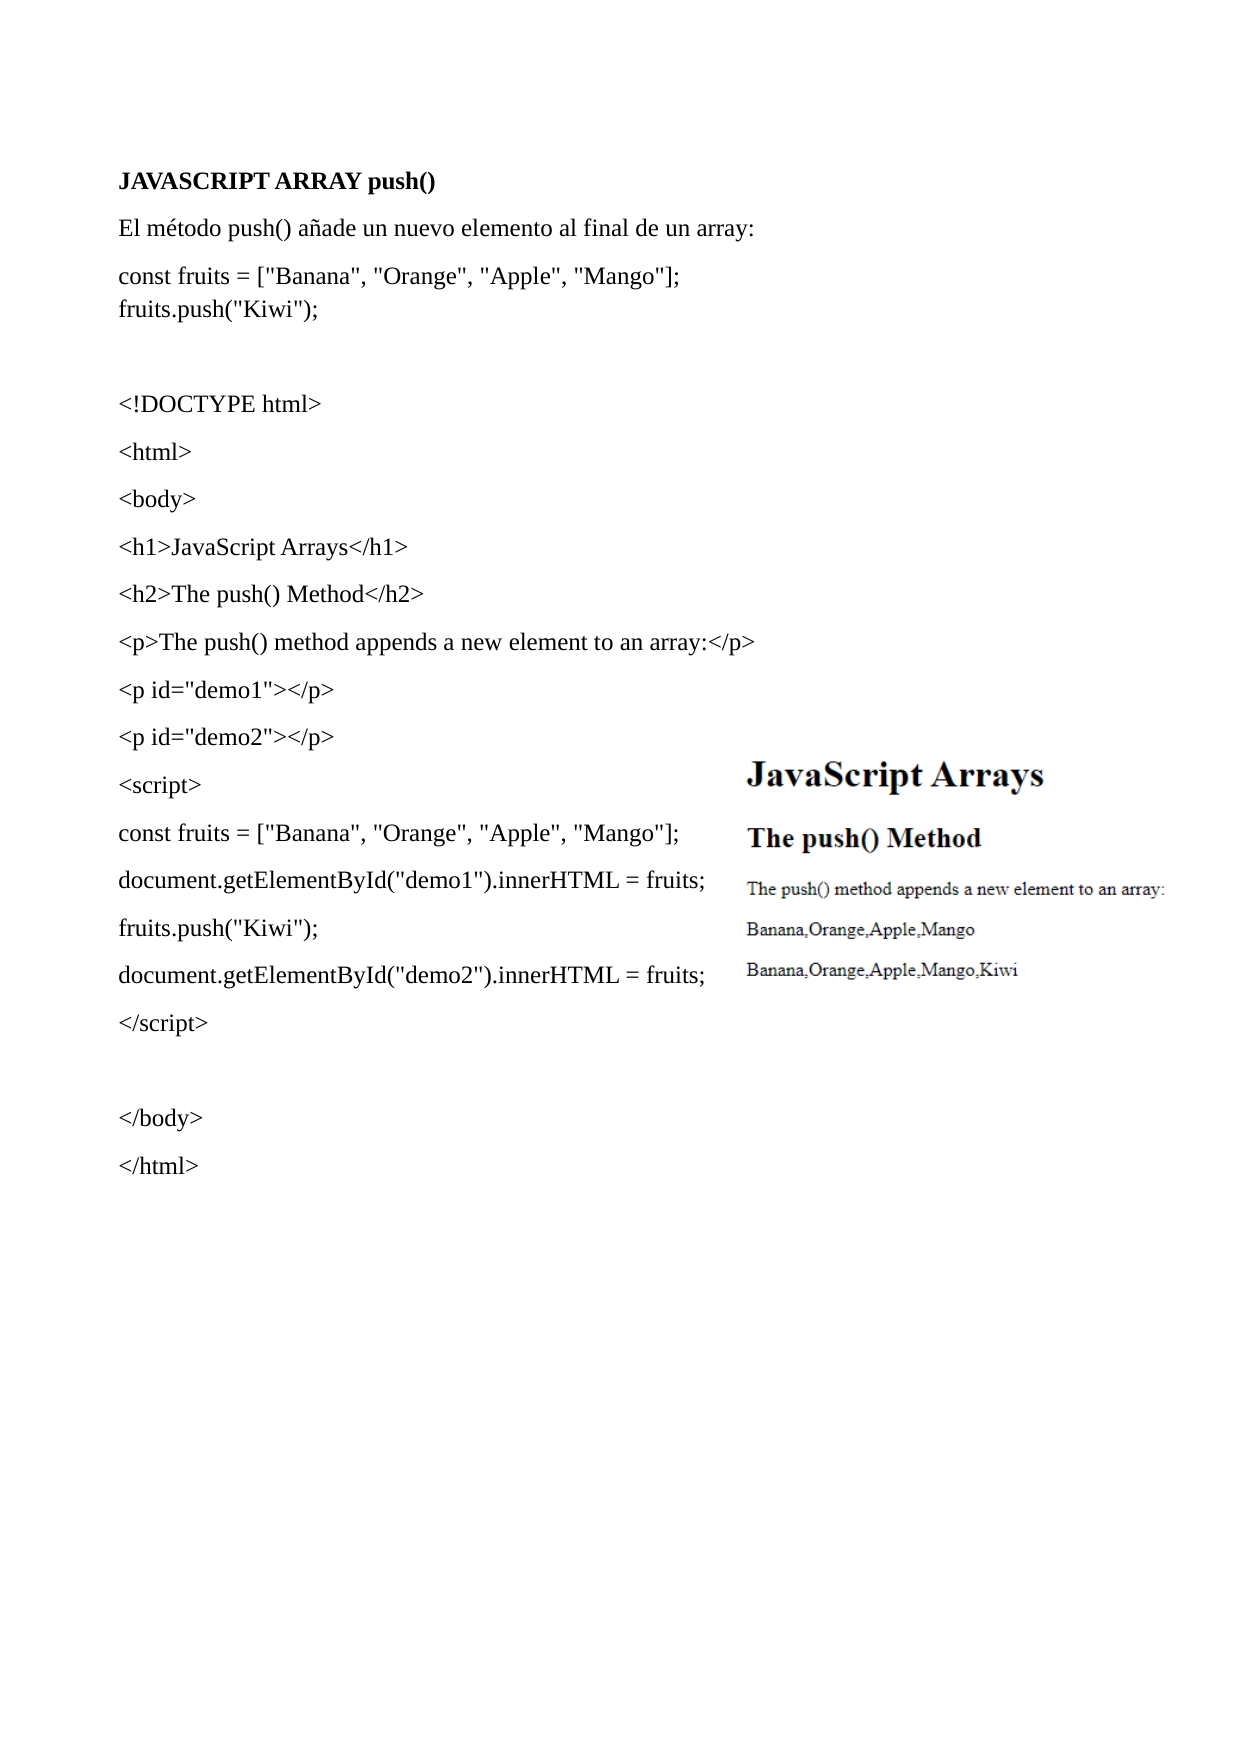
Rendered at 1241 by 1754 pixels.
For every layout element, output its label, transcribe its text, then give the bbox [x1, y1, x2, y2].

text </body> [118, 1103, 1122, 1132]
text fruits.push("Kiwi"); [118, 913, 742, 942]
text const fruits = ["Banana", "Orange", "Apple", "Mango"]; [118, 818, 742, 846]
text <html> [118, 437, 1122, 466]
text El método push() añade un nuevo elemento al final de un array: [118, 213, 1122, 242]
picture [742, 741, 1196, 1001]
text <body> [118, 484, 1122, 513]
text <h1>JavaScript Arrays</h1> [118, 532, 1122, 561]
text const fruits = ["Banana", "Orange", "Apple", "Mango"]; fruits.push("Kiwi"); [118, 261, 1122, 323]
text document.getElementById("demo2").innerHTML = fruits; [118, 960, 742, 989]
text JAVASCRIPT ARRAY push() [118, 166, 1122, 194]
text <p>The push() method appends a new element to an array:</p> [118, 627, 1122, 656]
text <script> [118, 770, 742, 799]
text </script> [118, 1008, 1122, 1037]
text <h2>The push() Method</h2> [118, 579, 1122, 608]
text document.getElementById("demo1").innerHTML = fruits; [118, 865, 742, 894]
text <!DOCTYPE html> [118, 389, 1122, 418]
text </html> [118, 1151, 1122, 1179]
text <p id="demo2"></p> [118, 722, 1122, 751]
text <p id="demo1"></p> [118, 675, 1122, 703]
